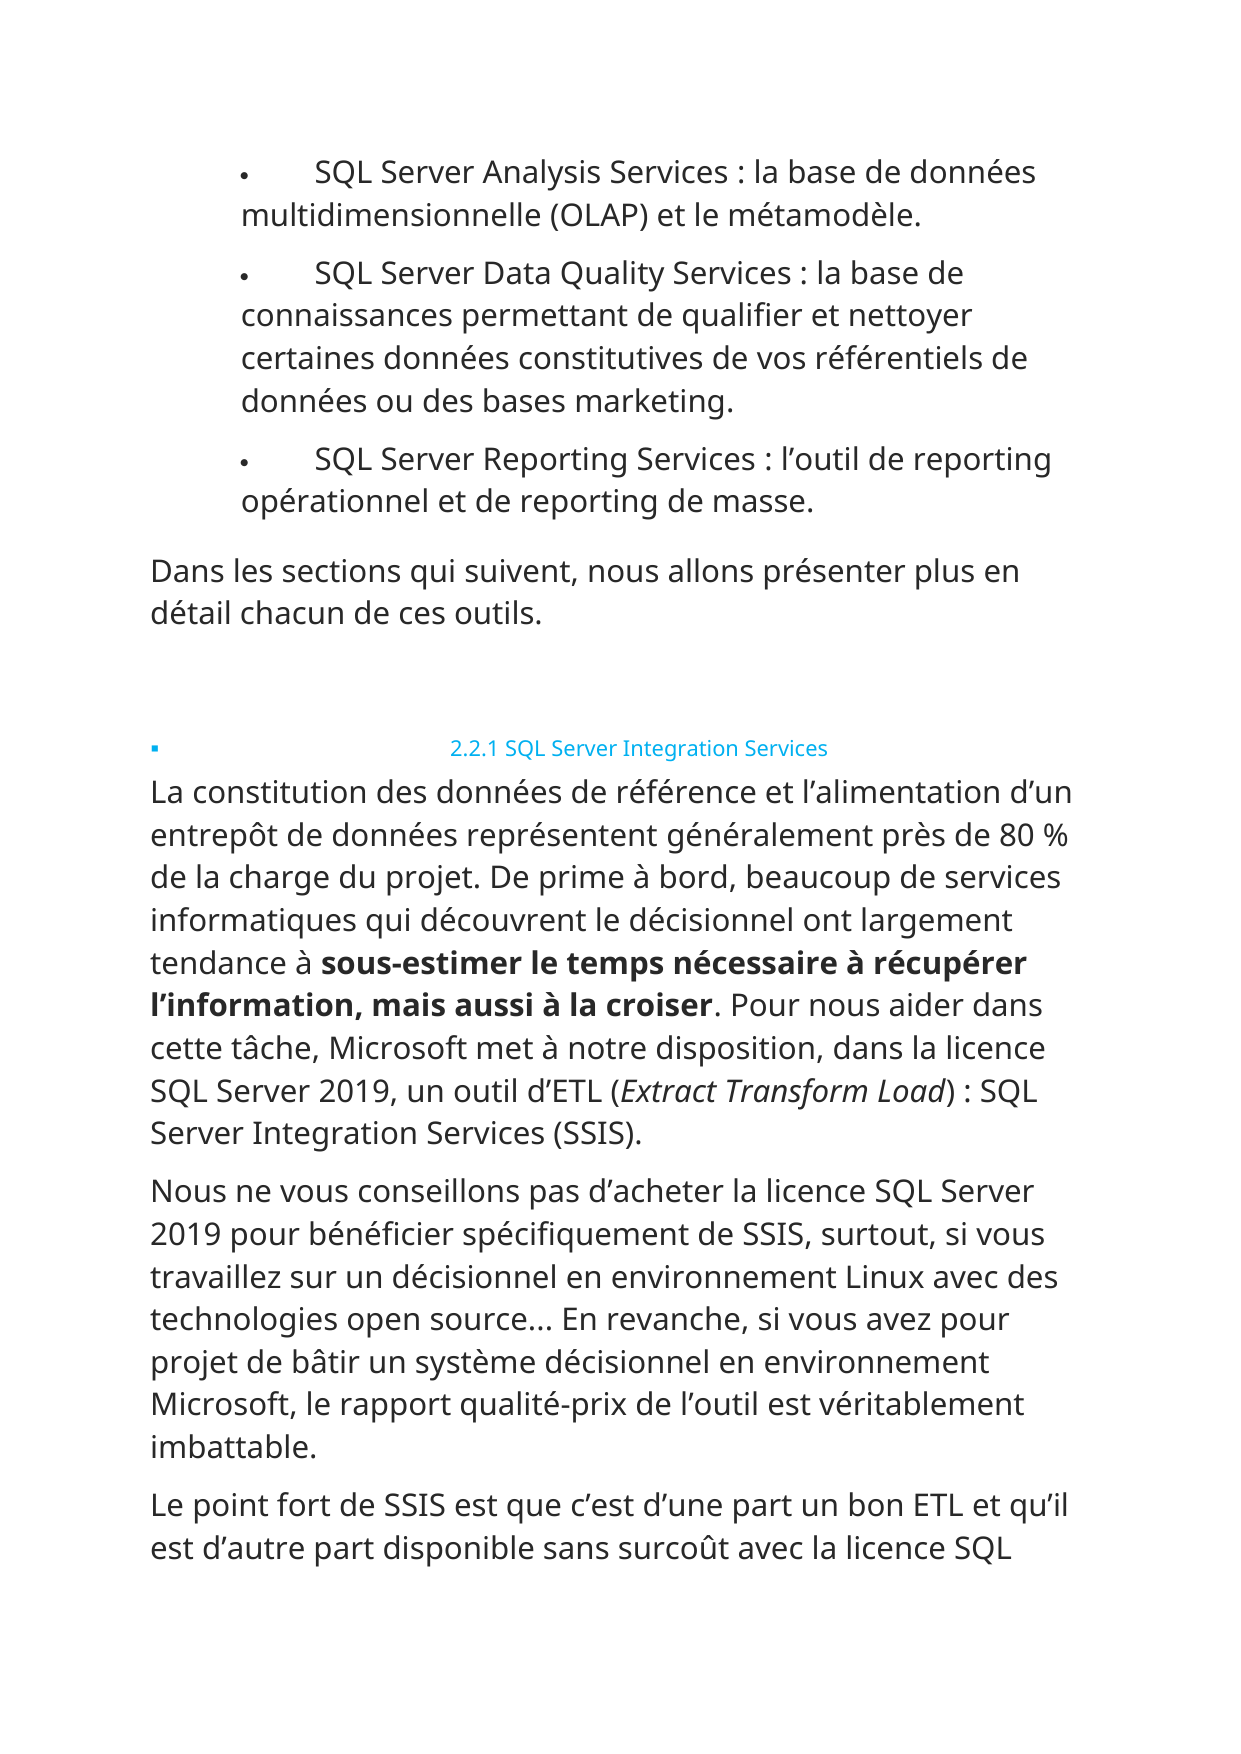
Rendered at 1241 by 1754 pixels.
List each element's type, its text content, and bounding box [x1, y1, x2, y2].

list Nous ne vous conseillons pas d’acheter la licence SQL Server 2019 pour bénéficier spécifiquement de SSIS, surtout, si vous travaillez sur un décisionnel en environnement Linux avec des technologies open source... En revanche, si vous avez pour projet de bâtir un système décisionnel en environnement Microsoft, le rapport qualité-prix de l’outil est véritablement imbattable. [150, 1169, 1090, 1468]
list SQL Server Analysis Services : la base de données multidimensionnelle (OLAP) et le métamodèle. [241, 150, 1090, 235]
text Dans les sections qui suivent, nous allons présenter plus en détail chacun de ces outils. [150, 549, 1090, 634]
list SQL Server Reporting Services : l’outil de reporting opérationnel et de reporting de masse. [241, 437, 1090, 522]
list La constitution des données de référence et l’alimentation d’un entrepôt de données représentent généralement près de 80 % de la charge du projet. De prime à bord, beaucoup de services informatiques qui découvrent le décisionnel ont largement tendance à sous-estimer le temps nécessaire à récupérer l’information, mais aussi à la croiser. Pour nous aider dans cette tâche, Microsoft met à notre disposition, dans la licence SQL Server 2019, un outil d’ETL (Extract Transform Load) : SQL Server Integration Services (SSIS). [150, 770, 1090, 1154]
list 2.2.1 SQL Server Integration Services [150, 733, 1090, 762]
list Le point fort de SSIS est que c’est d’une part un bon ETL et qu’il est d’autre part disponible sans surcoût avec la licence SQL [150, 1483, 1090, 1568]
list SQL Server Data Quality Services : la base de connaissances permettant de qualifier et nettoyer certaines données constitutives de vos référentiels de données ou des bases marketing. [241, 251, 1090, 421]
